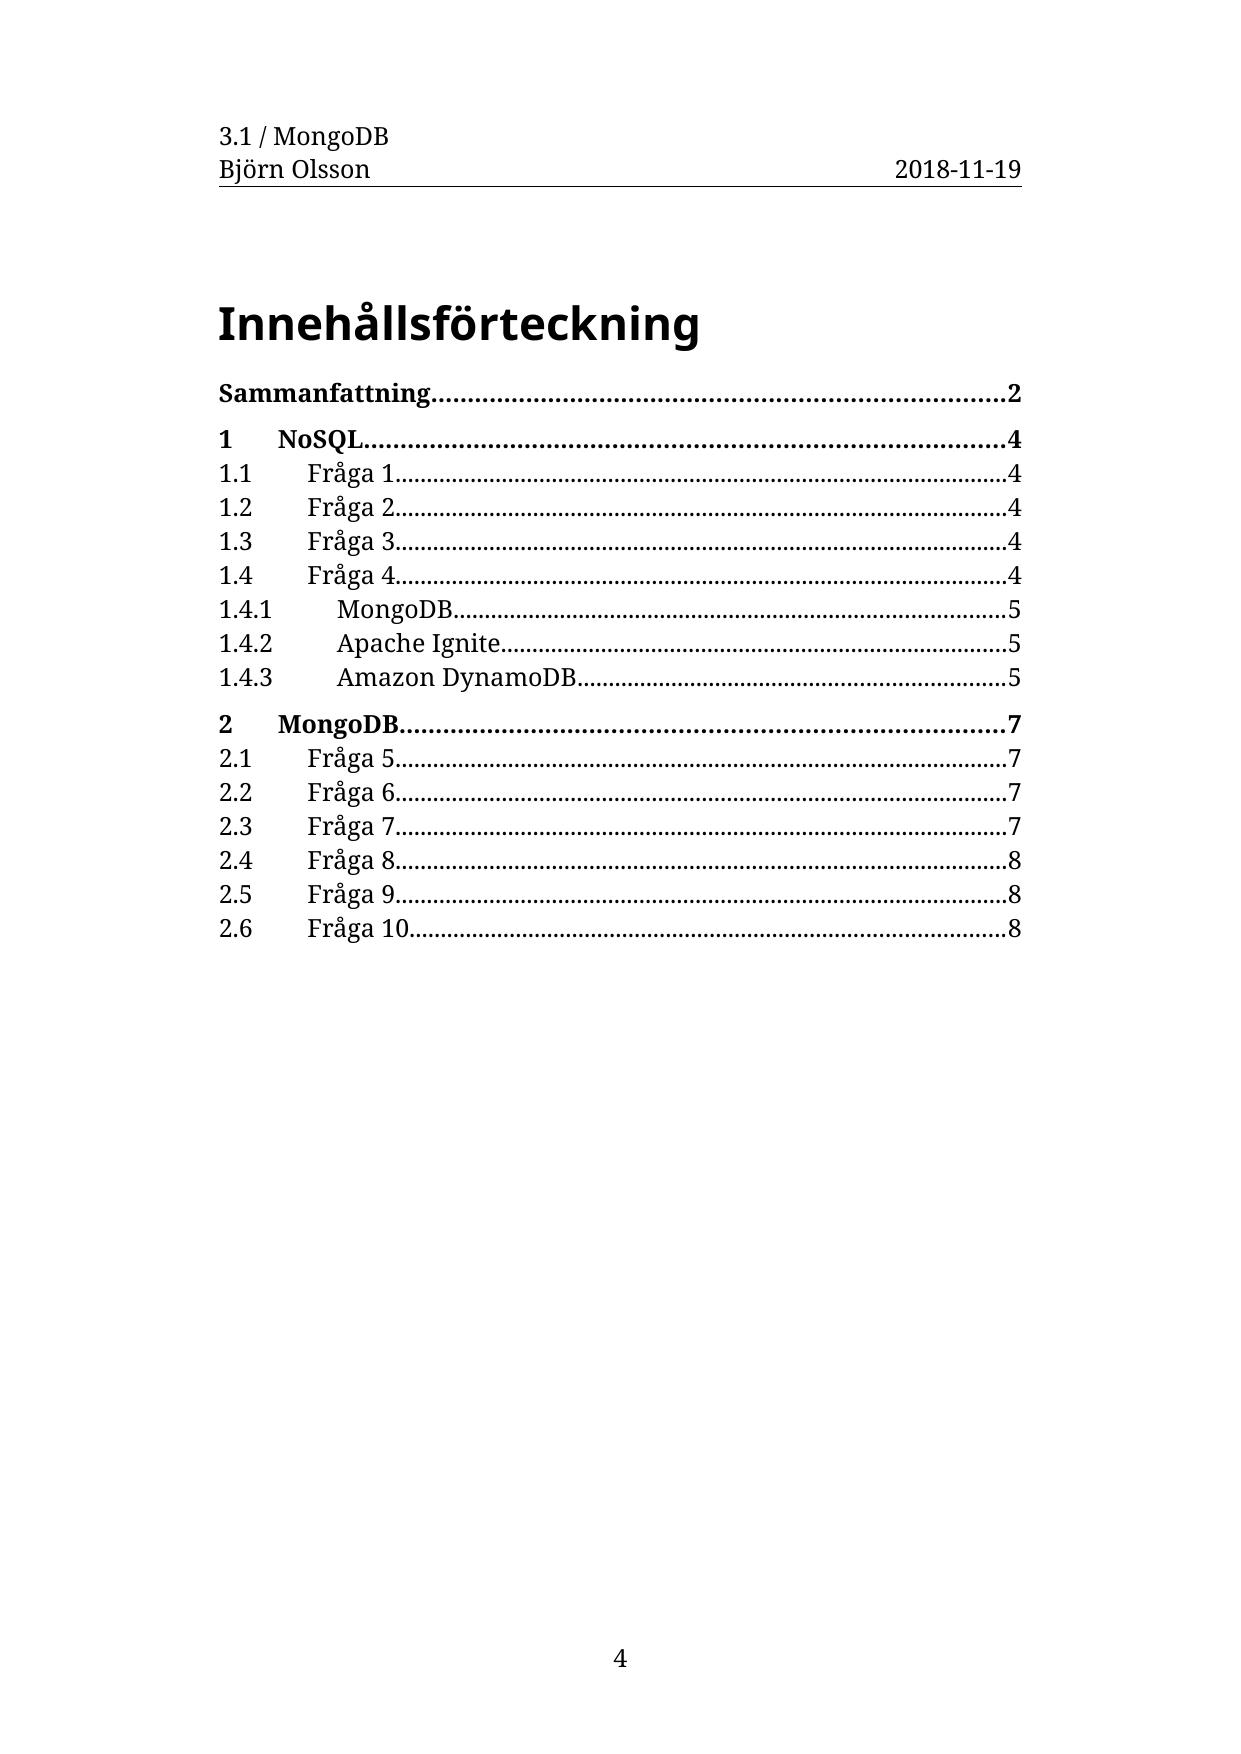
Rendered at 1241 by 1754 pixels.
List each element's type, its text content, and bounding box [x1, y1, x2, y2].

subtitle Innehållsförteckning [218, 291, 1022, 353]
text 1.4.1 MongoDB 5 [218, 592, 1022, 626]
text Sammanfattning 2 [218, 375, 1022, 409]
text 2.2 Fråga 6 7 [218, 775, 1022, 809]
text 1.3 Fråga 3 4 [218, 524, 1022, 558]
text 2.3 Fråga 7 7 [218, 809, 1022, 843]
text 2 MongoDB 7 [218, 707, 1022, 741]
text 1.4.3 Amazon DynamoDB 5 [218, 660, 1022, 694]
text 1.4 Fråga 4 4 [218, 558, 1022, 592]
text 1 NoSQL 4 [218, 422, 1022, 456]
text 1.4.2 Apache Ignite 5 [218, 626, 1022, 660]
text 2.6 Fråga 10 8 [218, 911, 1022, 945]
text 2.4 Fråga 8 8 [218, 843, 1022, 877]
text 2.5 Fråga 9 8 [218, 877, 1022, 911]
text 2.1 Fråga 5 7 [218, 741, 1022, 775]
text 1.2 Fråga 2 4 [218, 490, 1022, 524]
text 1.1 Fråga 1 4 [218, 456, 1022, 490]
